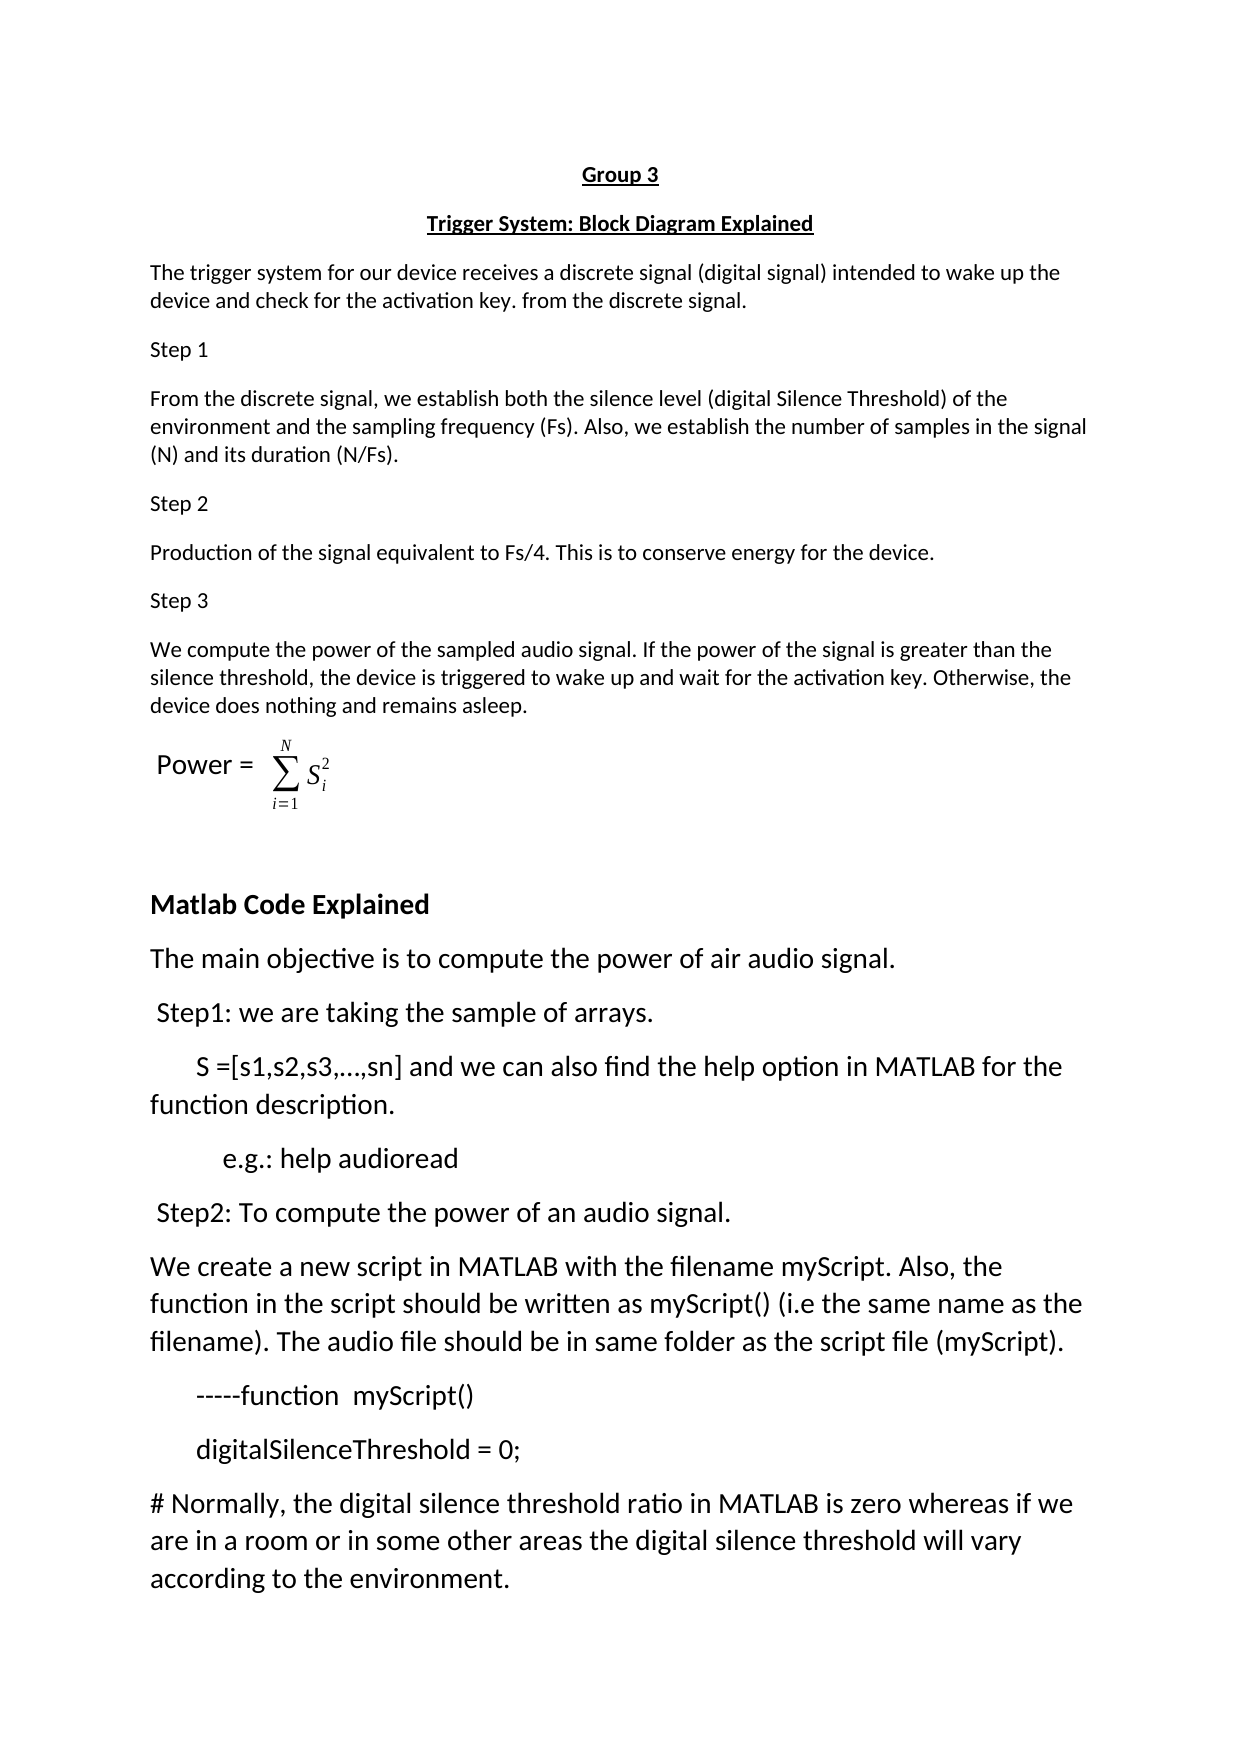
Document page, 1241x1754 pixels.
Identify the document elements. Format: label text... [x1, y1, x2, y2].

text Step2: To compute the power of an audio signal. [150, 1194, 1090, 1229]
text From the discrete signal, we establish both the silence level (digital Silence Threshold) of the environment and the sampling frequency (Fs). Also, we establish the number of samples in the signal (N) and its duration (N/Fs). [150, 384, 1090, 468]
text Step 2 [150, 489, 1090, 517]
text We create a new script in MATLAB with the filename myScript. Also, the function in the script should be written as myScript() (i.e the same name as the filename). The audio file should be in same folder as the script file (myScript). [150, 1248, 1090, 1358]
text Step 3 [150, 586, 1090, 614]
text Step1: we are taking the sample of arrays. [150, 994, 1090, 1030]
text Step 1 [150, 335, 1090, 363]
text We compute the power of the sampled audio signal. If the power of the signal is greater than the silence threshold, the device is triggered to wake up and wait for the activation key. Otherwise, the device does nothing and remains asleep. [150, 635, 1090, 719]
text Production of the signal equivalent to Fs/4. This is to conserve energy for the device. [150, 538, 1090, 566]
text Matlab Code Explained [150, 886, 1090, 922]
text S =[s1,s2,s3,…,sn] and we can also find the help option in MATLAB for the function description. [150, 1048, 1090, 1121]
text Group 3 [150, 160, 1090, 188]
text digitalSilenceThreshold = 0; [150, 1431, 1090, 1467]
text e.g.: help audioread [150, 1140, 1090, 1176]
text The main objective is to compute the power of air audio signal. [150, 940, 1090, 976]
text # Normally, the digital silence threshold ratio in MATLAB is zero whereas if we are in a room or in some other areas the digital silence threshold will vary according to the environment. [150, 1485, 1090, 1595]
text -----function myScript() [150, 1377, 1090, 1412]
text Trigger System: Block Diagram Explained [150, 209, 1090, 237]
text Power = [150, 730, 1090, 813]
text The trigger system for our device receives a discrete signal (digital signal) intended to wake up the device and check for the activation key. from the discrete signal. [150, 258, 1090, 314]
